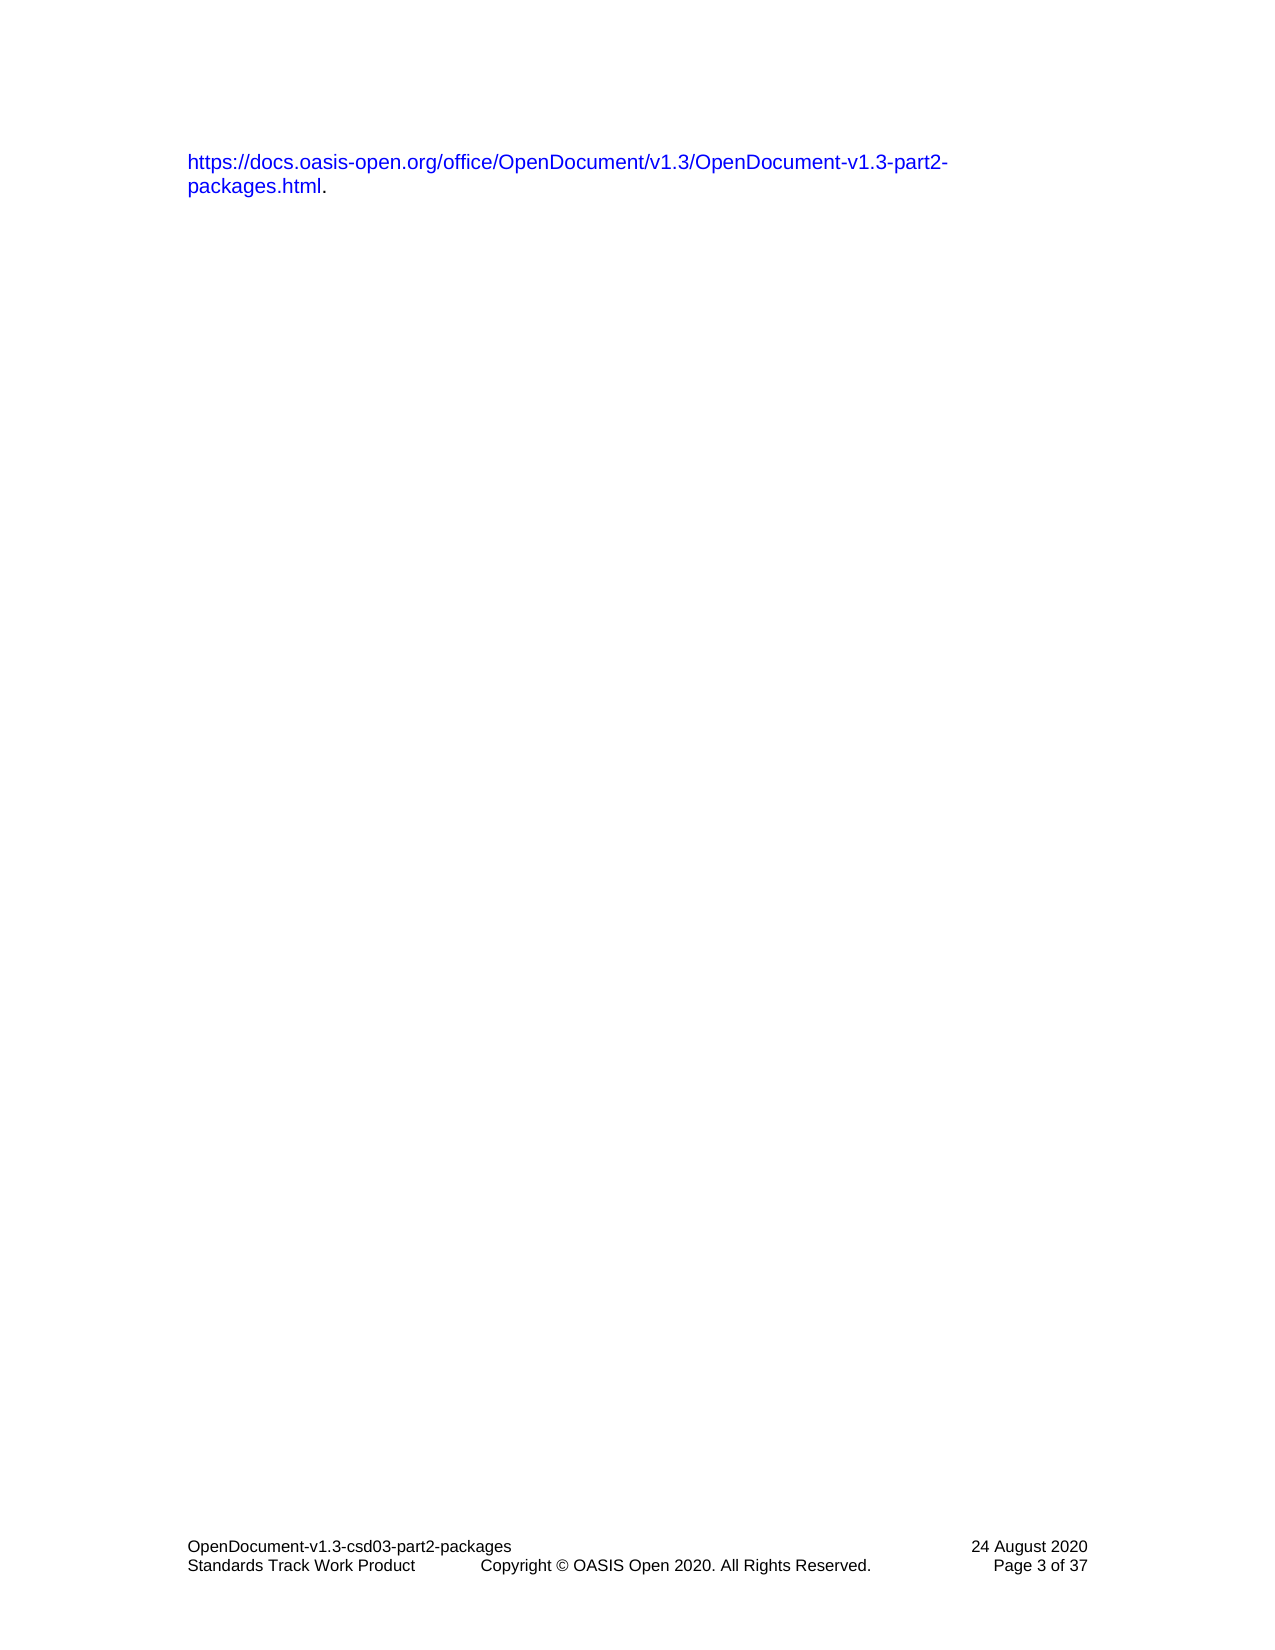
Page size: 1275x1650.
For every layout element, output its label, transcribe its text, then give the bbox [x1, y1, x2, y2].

text https://docs.oasis-open.org/office/OpenDocument/v1.3/OpenDocument-v1.3-part2-packages.html. [187, 150, 1088, 198]
